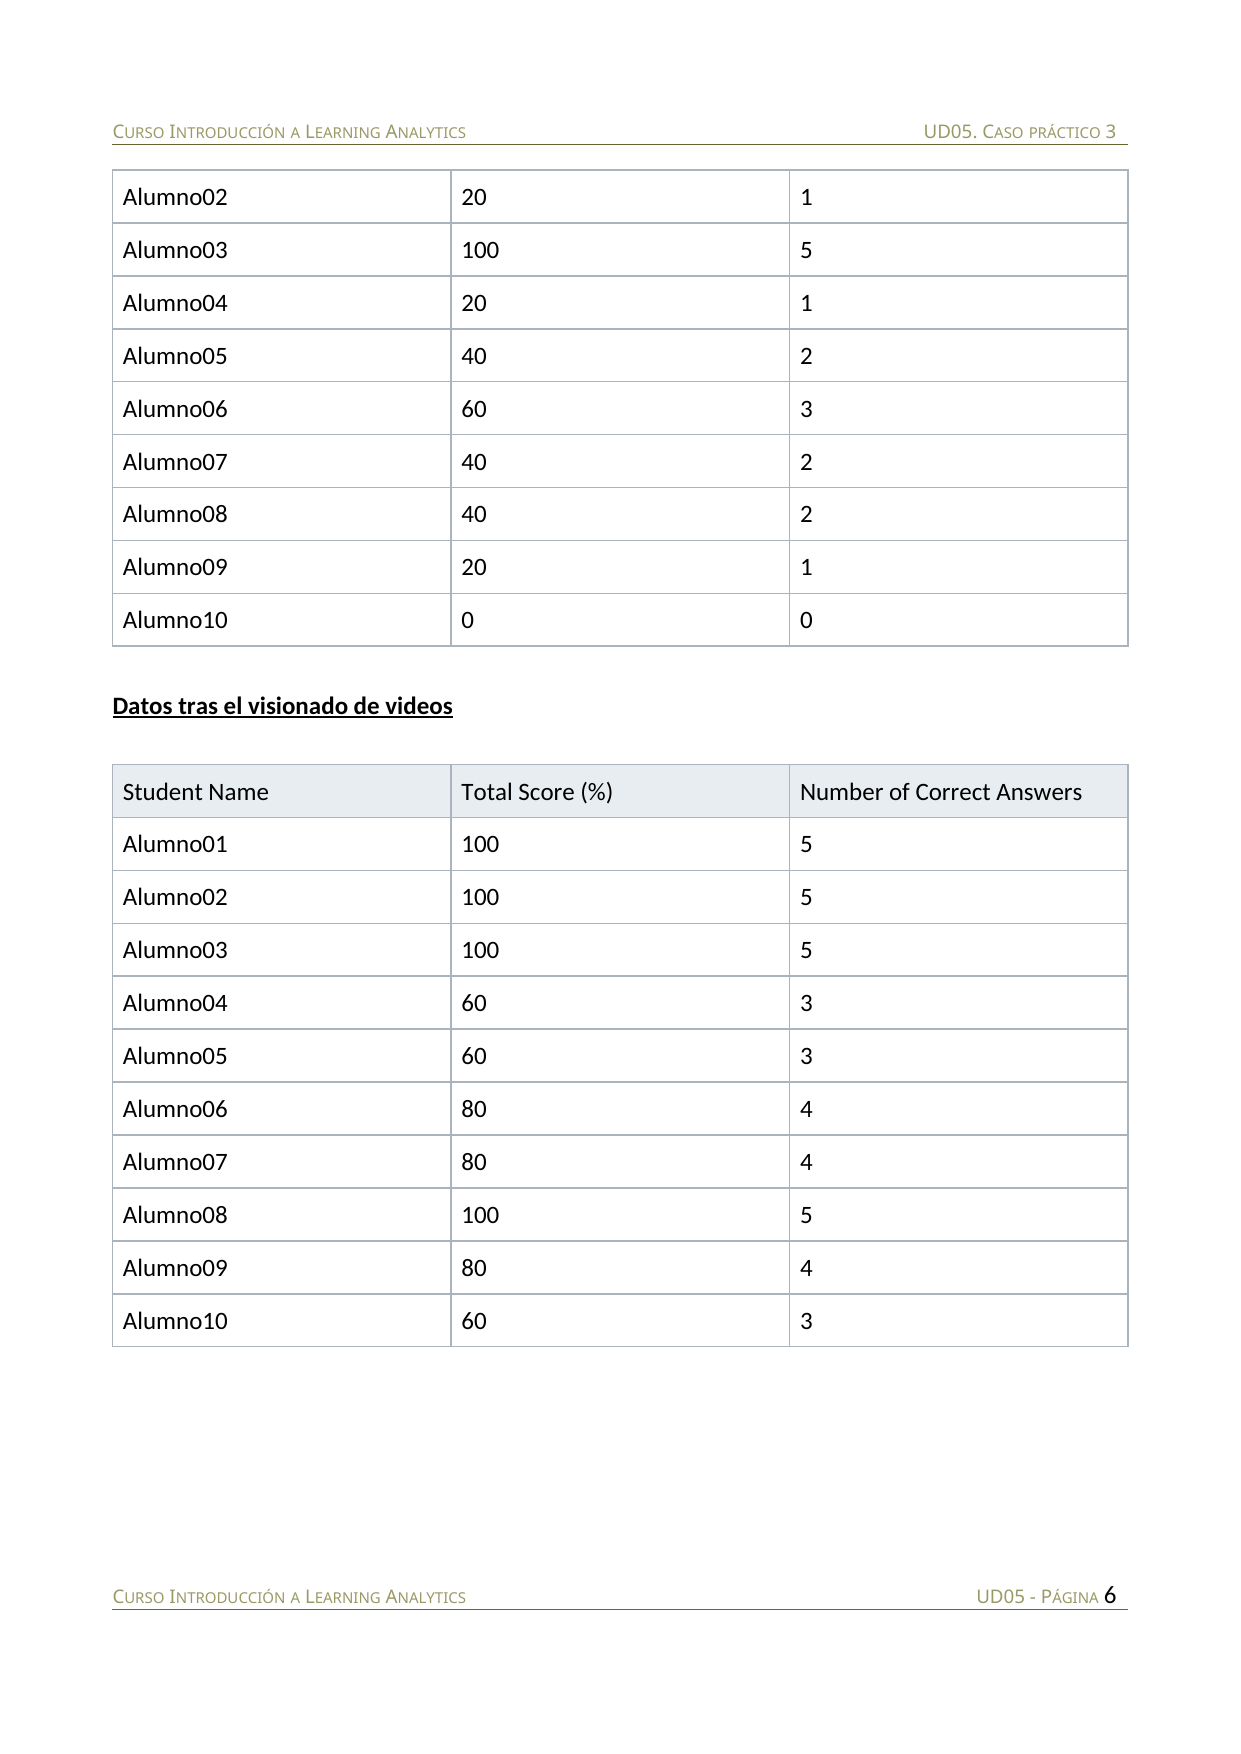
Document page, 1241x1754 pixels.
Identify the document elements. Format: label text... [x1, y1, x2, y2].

table_cell Alumno09 [113, 541, 450, 592]
table_cell 20 [452, 171, 789, 222]
table_cell Alumno03 [113, 224, 450, 275]
table_cell 100 [452, 924, 789, 975]
table_cell Alumno01 [113, 818, 450, 869]
table_cell 20 [452, 277, 789, 328]
table_cell 3 [790, 977, 1127, 1028]
table_cell 80 [452, 1083, 789, 1134]
table_header Number of Correct Answers [790, 765, 1127, 817]
table_cell 5 [790, 224, 1127, 275]
table_cell 20 [452, 541, 789, 592]
table_cell 40 [452, 330, 789, 381]
table_cell Alumno07 [113, 435, 450, 487]
table_cell 60 [452, 977, 789, 1028]
table_cell 1 [790, 277, 1127, 328]
table_cell 80 [452, 1136, 789, 1187]
table_header Total Score (%) [452, 765, 789, 817]
table_cell 100 [452, 224, 789, 275]
table_cell Alumno08 [113, 1189, 450, 1240]
table_cell 100 [452, 871, 789, 922]
table_cell 40 [452, 435, 789, 487]
table_cell 4 [790, 1242, 1127, 1293]
table_cell Alumno10 [113, 594, 450, 645]
table_cell 5 [790, 818, 1127, 869]
table_cell 4 [790, 1083, 1127, 1134]
table_cell 60 [452, 382, 789, 434]
table_cell 100 [452, 818, 789, 869]
table_cell 80 [452, 1242, 789, 1293]
table_cell Alumno04 [113, 277, 450, 328]
table_cell 40 [452, 488, 789, 539]
table_cell Alumno06 [113, 1083, 450, 1134]
table_cell 60 [452, 1030, 789, 1081]
table_cell Alumno09 [113, 1242, 450, 1293]
table_cell 2 [790, 488, 1127, 539]
table_cell 1 [790, 541, 1127, 592]
table_cell 3 [790, 1030, 1127, 1081]
table_cell 5 [790, 1189, 1127, 1240]
table_cell Alumno08 [113, 488, 450, 539]
table_cell 0 [790, 594, 1127, 645]
table_cell 2 [790, 330, 1127, 381]
table_cell Alumno05 [113, 330, 450, 381]
table_cell 5 [790, 924, 1127, 975]
table_cell Alumno03 [113, 924, 450, 975]
table_cell Alumno02 [113, 171, 450, 222]
text Datos tras el visionado de videos [112, 690, 1128, 720]
table_cell Alumno02 [113, 871, 450, 922]
table_cell Alumno05 [113, 1030, 450, 1081]
table_cell Alumno04 [113, 977, 450, 1028]
table_cell 2 [790, 435, 1127, 487]
table_header Student Name [113, 765, 450, 817]
table_cell 100 [452, 1189, 789, 1240]
table_cell 60 [452, 1295, 789, 1346]
table_cell Alumno10 [113, 1295, 450, 1346]
table_cell 1 [790, 171, 1127, 222]
table_cell 4 [790, 1136, 1127, 1187]
table_cell Alumno07 [113, 1136, 450, 1187]
table_cell 0 [452, 594, 789, 645]
table_cell 3 [790, 382, 1127, 434]
table_cell 5 [790, 871, 1127, 922]
table_cell 3 [790, 1295, 1127, 1346]
table_cell Alumno06 [113, 382, 450, 434]
